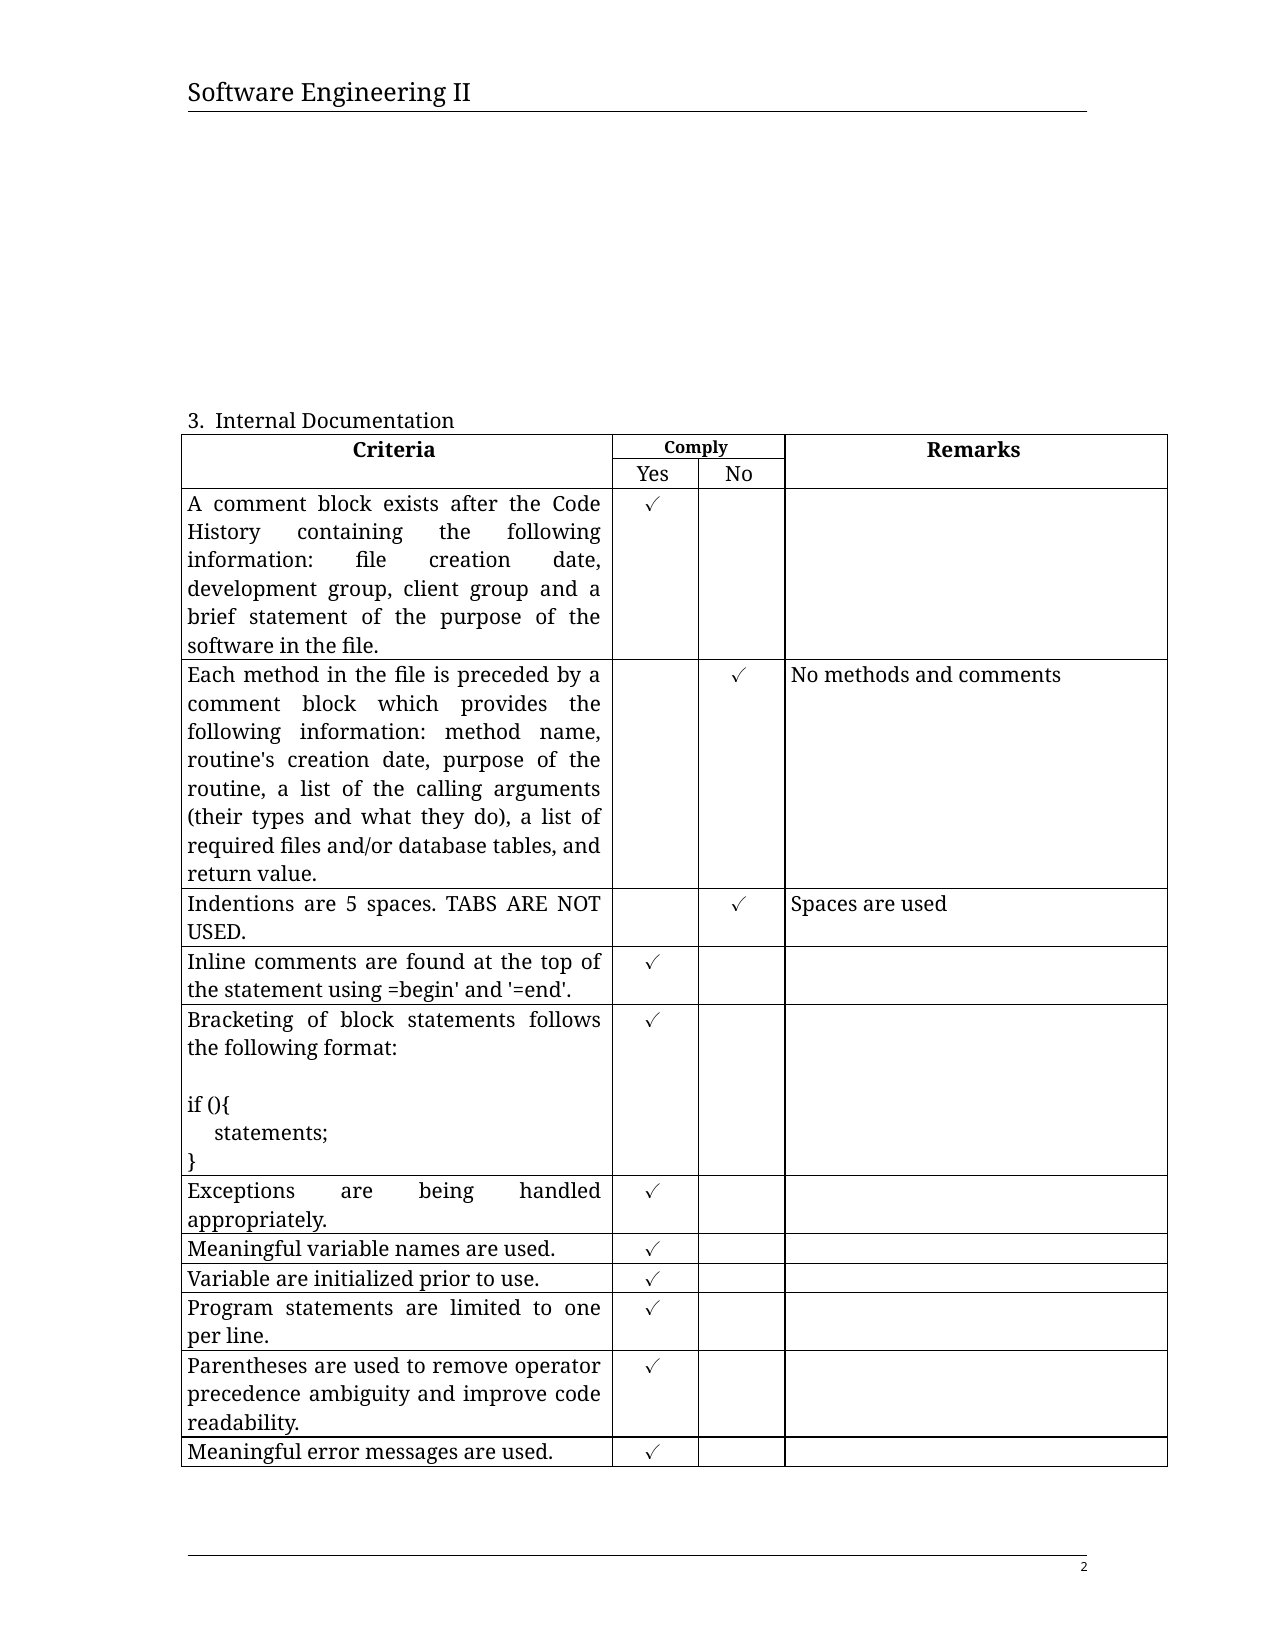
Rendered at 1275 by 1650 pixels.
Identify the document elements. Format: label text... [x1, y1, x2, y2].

table_cell [786, 1176, 1167, 1233]
table_cell ✓ [613, 1351, 698, 1436]
table_cell ✓ [699, 889, 784, 946]
table_cell No methods and comments [786, 660, 1167, 888]
table_cell Program statements are limited to one per line. [182, 1293, 612, 1350]
table_cell [786, 1438, 1167, 1466]
table_cell [699, 1176, 784, 1233]
table_cell Spaces are used [786, 889, 1167, 946]
table_header Criteria [182, 435, 612, 488]
table_cell [699, 1351, 784, 1436]
table_cell ✓ [613, 1234, 698, 1263]
table_cell ✓ [613, 1005, 698, 1175]
table_cell [786, 1293, 1167, 1350]
table_cell [699, 1005, 784, 1175]
table_cell [699, 1293, 784, 1350]
table_cell ✓ [613, 1438, 698, 1466]
table_cell ✓ [613, 1176, 698, 1233]
table_cell [699, 947, 784, 1004]
table_cell [699, 1264, 784, 1292]
table_cell [786, 947, 1167, 1004]
table_cell [613, 889, 698, 946]
table_cell ✓ [699, 660, 784, 888]
table_cell Meaningful variable names are used. [182, 1234, 612, 1263]
table_cell Yes [613, 459, 698, 488]
table_cell ✓ [613, 1264, 698, 1292]
table_cell ✓ [613, 947, 698, 1004]
table_header Remarks [786, 435, 1167, 488]
table_cell Variable are initialized prior to use. [182, 1264, 612, 1292]
table_cell [699, 489, 784, 659]
table_cell [786, 489, 1167, 659]
text 3. Internal Documentation [187, 406, 1087, 434]
table_cell No [699, 459, 784, 488]
table_cell Bracketing of block statements follows the following format: if (){ statements; } [182, 1005, 612, 1175]
table_cell [786, 1234, 1167, 1263]
table_cell [613, 660, 698, 888]
table_cell [786, 1264, 1167, 1292]
table_cell Meaningful error messages are used. [182, 1438, 612, 1466]
table_cell Each method in the file is preceded by a comment block which provides the following information: method name, routine's creation date, purpose of the routine, a list of the calling arguments (their types and what they do), a list of required files and/or database tables, and return value. [182, 660, 612, 888]
table_cell ✓ [613, 1293, 698, 1350]
table_cell Parentheses are used to remove operator precedence ambiguity and improve code readability. [182, 1351, 612, 1436]
table_cell [699, 1234, 784, 1263]
table_cell [786, 1005, 1167, 1175]
table_cell ✓ [613, 489, 698, 659]
table_cell A comment block exists after the Code History containing the following information: file creation date, development group, client group and a brief statement of the purpose of the software in the file. [182, 489, 612, 659]
table_cell Exceptions are being handled appropriately. [182, 1176, 612, 1233]
table_cell Indentions are 5 spaces. TABS ARE NOT USED. [182, 889, 612, 946]
table_cell [786, 1351, 1167, 1436]
table_cell [699, 1438, 784, 1466]
table_header Comply [613, 435, 784, 458]
table_cell Inline comments are found at the top of the statement using =begin' and '=end'. [182, 947, 612, 1004]
